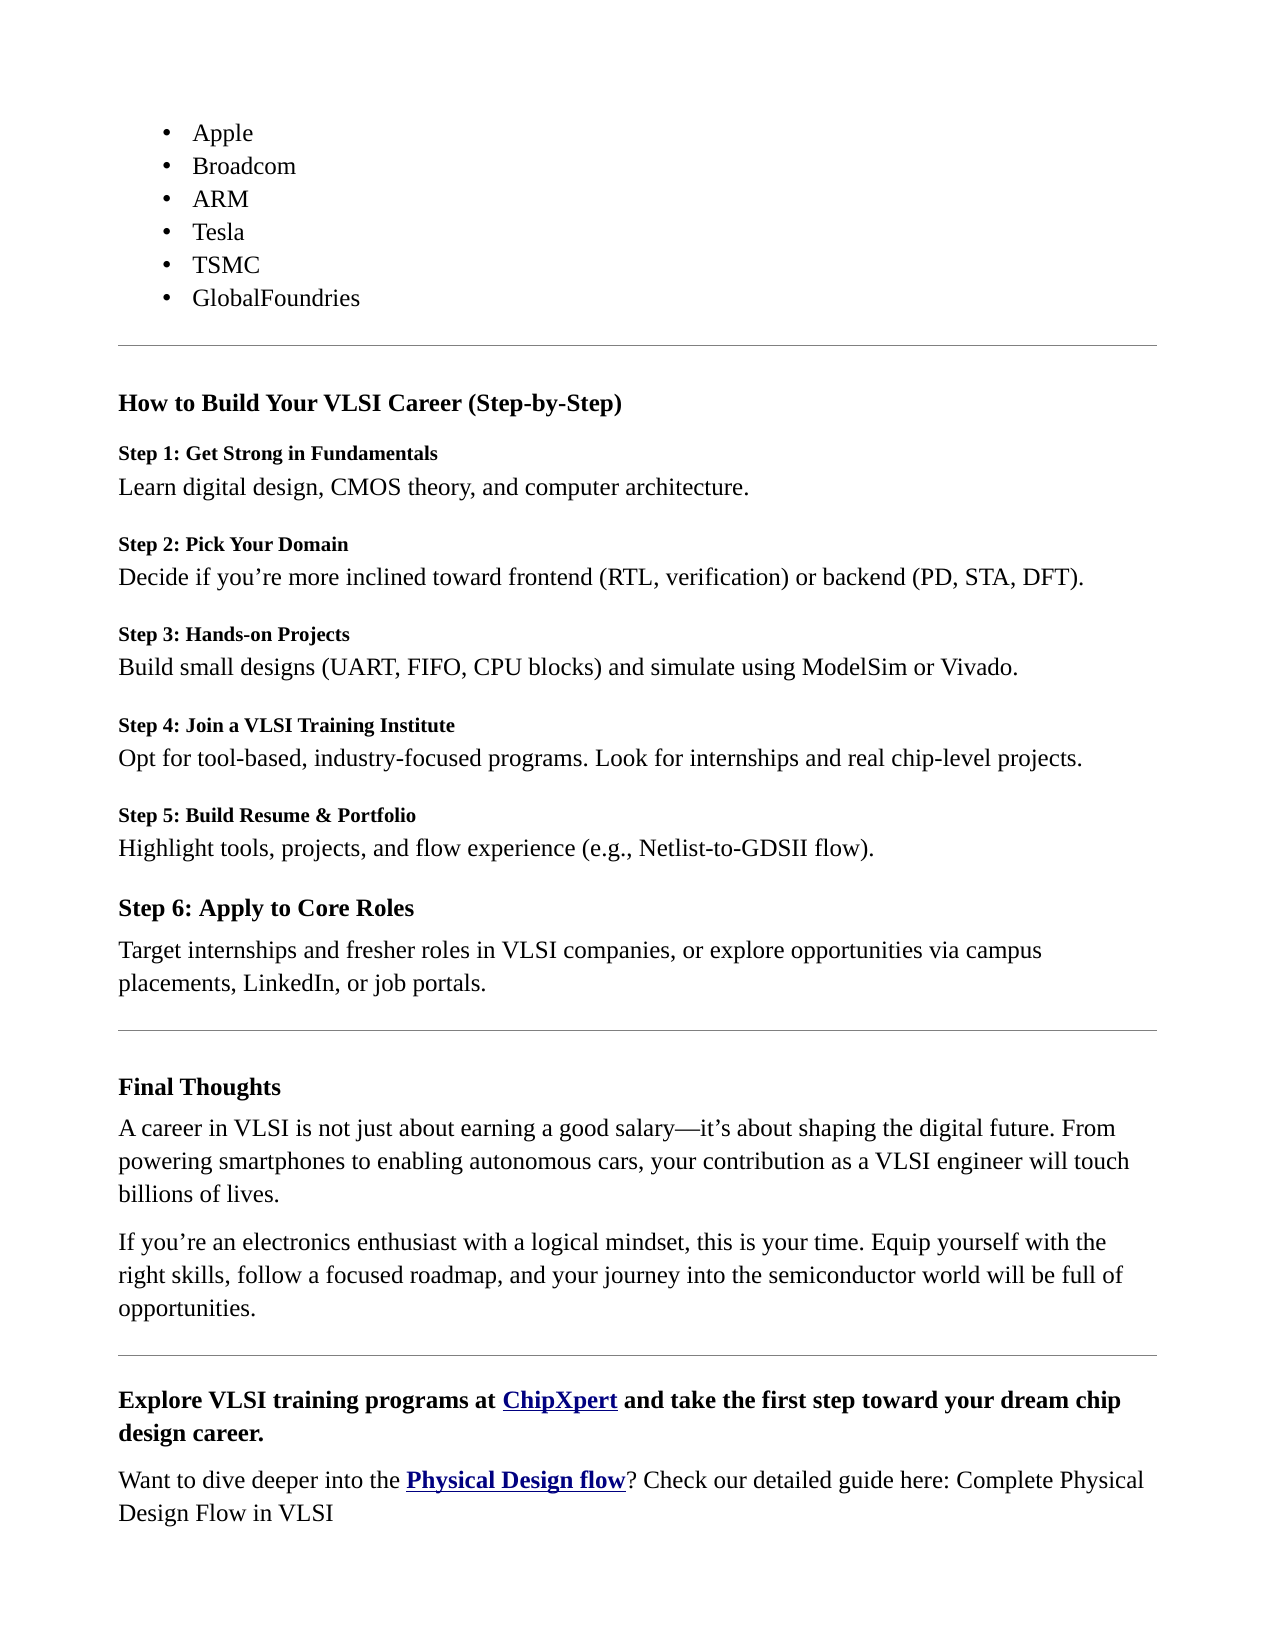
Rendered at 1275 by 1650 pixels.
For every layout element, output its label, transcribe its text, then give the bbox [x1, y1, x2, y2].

list GlobalFoundries [162, 283, 1157, 312]
subtitle Step 4: Join a VLSI Training Institute [118, 713, 1157, 737]
list Tesla [162, 217, 1157, 246]
text Build small designs (UART, FIFO, CPU blocks) and simulate using ModelSim or Vivado. [118, 652, 1157, 681]
text Explore VLSI training programs at ChipXpert and take the first step toward your dream chip design career. [118, 1385, 1157, 1447]
subtitle Final Thoughts [118, 1072, 1157, 1101]
subtitle Step 5: Build Resume & Portfolio [118, 803, 1157, 827]
subtitle Step 6: Apply to Core Roles [118, 893, 1157, 922]
list Broadcom [162, 151, 1157, 180]
subtitle Step 3: Hands-on Projects [118, 622, 1157, 646]
text Highlight tools, projects, and flow experience (e.g., Netlist-to-GDSII flow). [118, 833, 1157, 862]
text Target internships and fresher roles in VLSI companies, or explore opportunities via campus placements, LinkedIn, or job portals. [118, 935, 1157, 996]
text A career in VLSI is not just about earning a good salary—it’s about shaping the digital future. From powering smartphones to enabling autonomous cars, your contribution as a VLSI engineer will touch billions of lives. [118, 1113, 1157, 1208]
text Opt for tool-based, industry-focused programs. Look for internships and real chip-level projects. [118, 743, 1157, 772]
text If you’re an electronics enthusiast with a logical mindset, this is your time. Equip yourself with the right skills, follow a focused roadmap, and your journey into the semiconductor world will be full of opportunities. [118, 1227, 1157, 1322]
subtitle Step 2: Pick Your Domain [118, 532, 1157, 556]
list Apple [162, 118, 1157, 147]
list TSMC [162, 250, 1157, 279]
text Decide if you’re more inclined toward frontend (RTL, verification) or backend (PD, STA, DFT). [118, 562, 1157, 591]
subtitle How to Build Your VLSI Career (Step-by-Step) [118, 388, 1157, 416]
list ARM [162, 184, 1157, 213]
text Want to dive deeper into the Physical Design flow? Check our detailed guide here: Complete Physical Design Flow in VLSI [118, 1466, 1157, 1527]
text Learn digital design, CMOS theory, and computer architecture. [118, 472, 1157, 500]
subtitle Step 1: Get Strong in Fundamentals [118, 441, 1157, 465]
